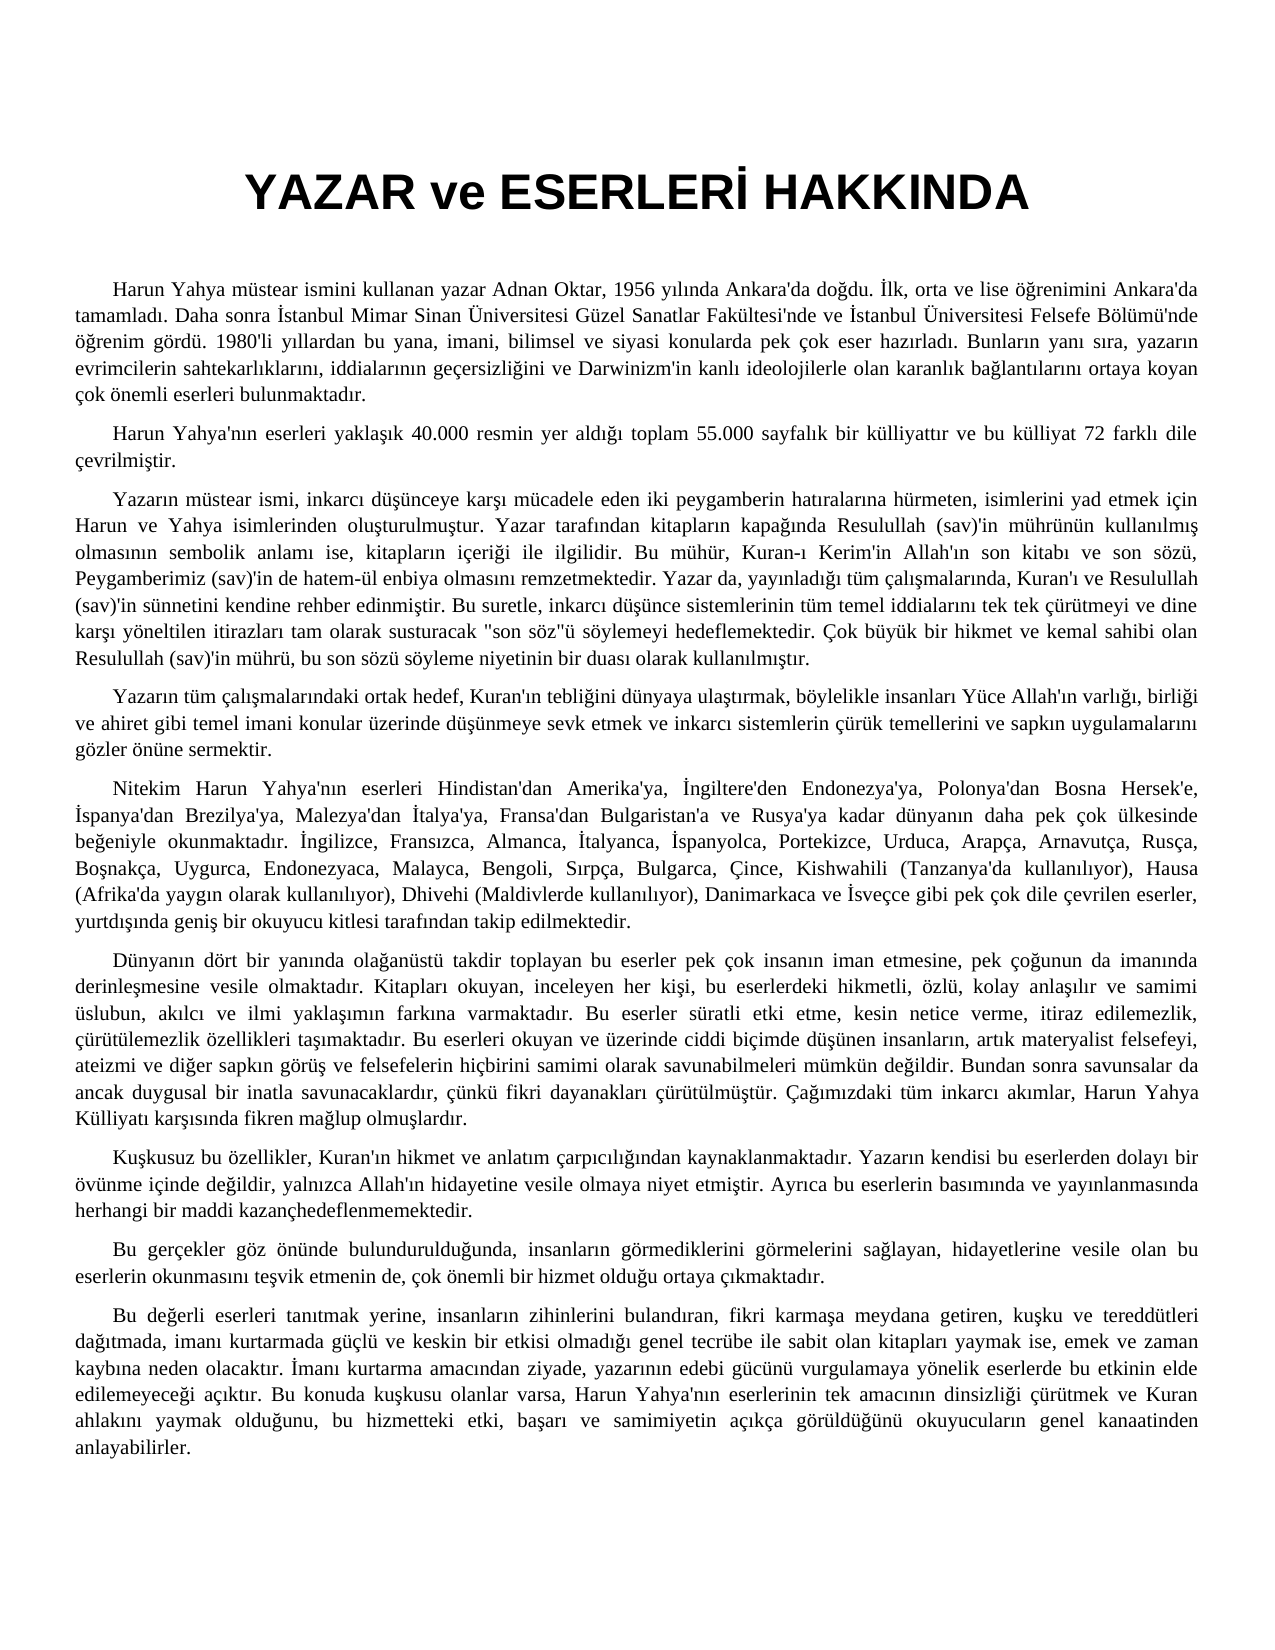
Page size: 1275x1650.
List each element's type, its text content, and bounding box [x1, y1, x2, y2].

text Kuşkusuz bu özellikler, Kuran'ın hikmet ve anlatım çarpıcılığından kaynaklanmaktadır. Yazarın kendisi bu eserlerden dolayı bir övünme içinde değildir, yalnızca Allah'ın hidayetine vesile olmaya niyet etmiştir. Ayrıca bu eserlerin basımında ve yayınlanmasında herhangi bir maddi kazançhedeflenmemektedir. [75, 1145, 1200, 1222]
text Bu değerli eserleri tanıtmak yerine, insanların zihinlerini bulandıran, fikri karmaşa meydana getiren, kuşku ve tereddütleri dağıtmada, imanı kurtarmada güçlü ve keskin bir etkisi olmadığı genel tecrübe ile sabit olan kitapları yaymak ise, emek ve zaman kaybına neden olacaktır. İmanı kurtarma amacından ziyade, yazarının edebi gücünü vurgulamaya yönelik eserlerde bu etkinin elde edilemeyeceği açıktır. Bu konuda kuşkusu olanlar varsa, Harun Yahya'nın eserlerinin tek amacının dinsizliği çürütmek ve Kuran ahlakını yaymak olduğunu, bu hizmetteki etki, başarı ve samimiyetin açıkça görüldüğünü okuyucuların genel kanaatinden anlayabilirler. [75, 1303, 1200, 1459]
subtitle YAZAR ve ESERLERİ HAKKINDA [75, 162, 1200, 220]
text Nitekim Harun Yahya'nın eserleri Hindistan'dan Amerika'ya, İngiltere'den Endonezya'ya, Polonya'dan Bosna Hersek'e, İspanya'dan Brezilya'ya, Malezya'dan İtalya'ya, Fransa'dan Bulgaristan'a ve Rusya'ya kadar dünyanın daha pek çok ülkesinde beğeniyle okunmaktadır. İngilizce, Fransızca, Almanca, İtalyanca, İspanyolca, Portekizce, Urduca, Arapça, Arnavutça, Rusça, Boşnakça, Uygurca, Endonezyaca, Malayca, Bengoli, Sırpça, Bulgarca, Çince, Kishwahili (Tanzanya'da kullanılıyor), Hausa (Afrika'da yaygın olarak kullanılıyor), Dhivehi (Maldivlerde kullanılıyor), Danimarkaca ve İsveçce gibi pek çok dile çevrilen eserler, yurtdışında geniş bir okuyucu kitlesi tarafından takip edilmektedir. [75, 776, 1200, 933]
text Dünyanın dört bir yanında olağanüstü takdir toplayan bu eserler pek çok insanın iman etmesine, pek çoğunun da imanında derinleşmesine vesile olmaktadır. Kitapları okuyan, inceleyen her kişi, bu eserlerdeki hikmetli, özlü, kolay anlaşılır ve samimi üslubun, akılcı ve ilmi yaklaşımın farkına varmaktadır. Bu eserler süratli etki etme, kesin netice verme, itiraz edilemezlik, çürütülemezlik özellikleri taşımaktadır. Bu eserleri okuyan ve üzerinde ciddi biçimde düşünen insanların, artık materyalist felsefeyi, ateizmi ve diğer sapkın görüş ve felsefelerin hiçbirini samimi olarak savunabilmeleri mümkün değildir. Bundan sonra savunsalar da ancak duygusal bir inatla savunacaklardır, çünkü fikri dayanakları çürütülmüştür. Çağımızdaki tüm inkarcı akımlar, Harun Yahya Külliyatı karşısında fikren mağlup olmuşlardır. [75, 948, 1200, 1130]
text Harun Yahya müstear ismini kullanan yazar Adnan Oktar, 1956 yılında Ankara'da doğdu. İlk, orta ve lise öğrenimini Ankara'da tamamladı. Daha sonra İstanbul Mimar Sinan Üniversitesi Güzel Sanatlar Fakültesi'nde ve İstanbul Üniversitesi Felsefe Bölümü'nde öğrenim gördü. 1980'li yıllardan bu yana, imani, bilimsel ve siyasi konularda pek çok eser hazırladı. Bunların yanı sıra, yazarın evrimcilerin sahtekarlıklarını, iddialarının geçersizliğini ve Darwinizm'in kanlı ideolojilerle olan karanlık bağlantılarını ortaya koyan çok önemli eserleri bulunmaktadır. [75, 277, 1200, 406]
text Yazarın müstear ismi, inkarcı düşünceye karşı mücadele eden iki peygamberin hatıralarına hürmeten, isimlerini yad etmek için Harun ve Yahya isimlerinden oluşturulmuştur. Yazar tarafından kitapların kapağında Resulullah (sav)'in mührünün kullanılmış olmasının sembolik anlamı ise, kitapların içeriği ile ilgilidir. Bu mühür, Kuran-ı Kerim'in Allah'ın son kitabı ve son sözü, Peygamberimiz (sav)'in de hatem-ül enbiya olmasını remzetmektedir. Yazar da, yayınladığı tüm çalışmalarında, Kuran'ı ve Resulullah (sav)'in sünnetini kendine rehber edinmiştir. Bu suretle, inkarcı düşünce sistemlerinin tüm temel iddialarını tek tek çürütmeyi ve dine karşı yöneltilen itirazları tam olarak susturacak "son söz"ü söylemeyi hedeflemektedir. Çok büyük bir hikmet ve kemal sahibi olan Resulullah (sav)'in mührü, bu son sözü söyleme niyetinin bir duası olarak kullanılmıştır. [75, 487, 1200, 669]
text Yazarın tüm çalışmalarındaki ortak hedef, Kuran'ın tebliğini dünyaya ulaştırmak, böylelikle insanları Yüce Allah'ın varlığı, birliği ve ahiret gibi temel imani konular üzerinde düşünmeye sevk etmek ve inkarcı sistemlerin çürük temellerini ve sapkın uygulamalarını gözler önüne sermektir. [75, 684, 1200, 761]
text Harun Yahya'nın eserleri yaklaşık 40.000 resmin yer aldığı toplam 55.000 sayfalık bir külliyattır ve bu külliyat 72 farklı dile çevrilmiştir. [75, 421, 1200, 472]
text Bu gerçekler göz önünde bulundurulduğunda, insanların görmediklerini görmelerini sağlayan, hidayetlerine vesile olan bu eserlerin okunmasını teşvik etmenin de, çok önemli bir hizmet olduğu ortaya çıkmaktadır. [75, 1237, 1200, 1288]
